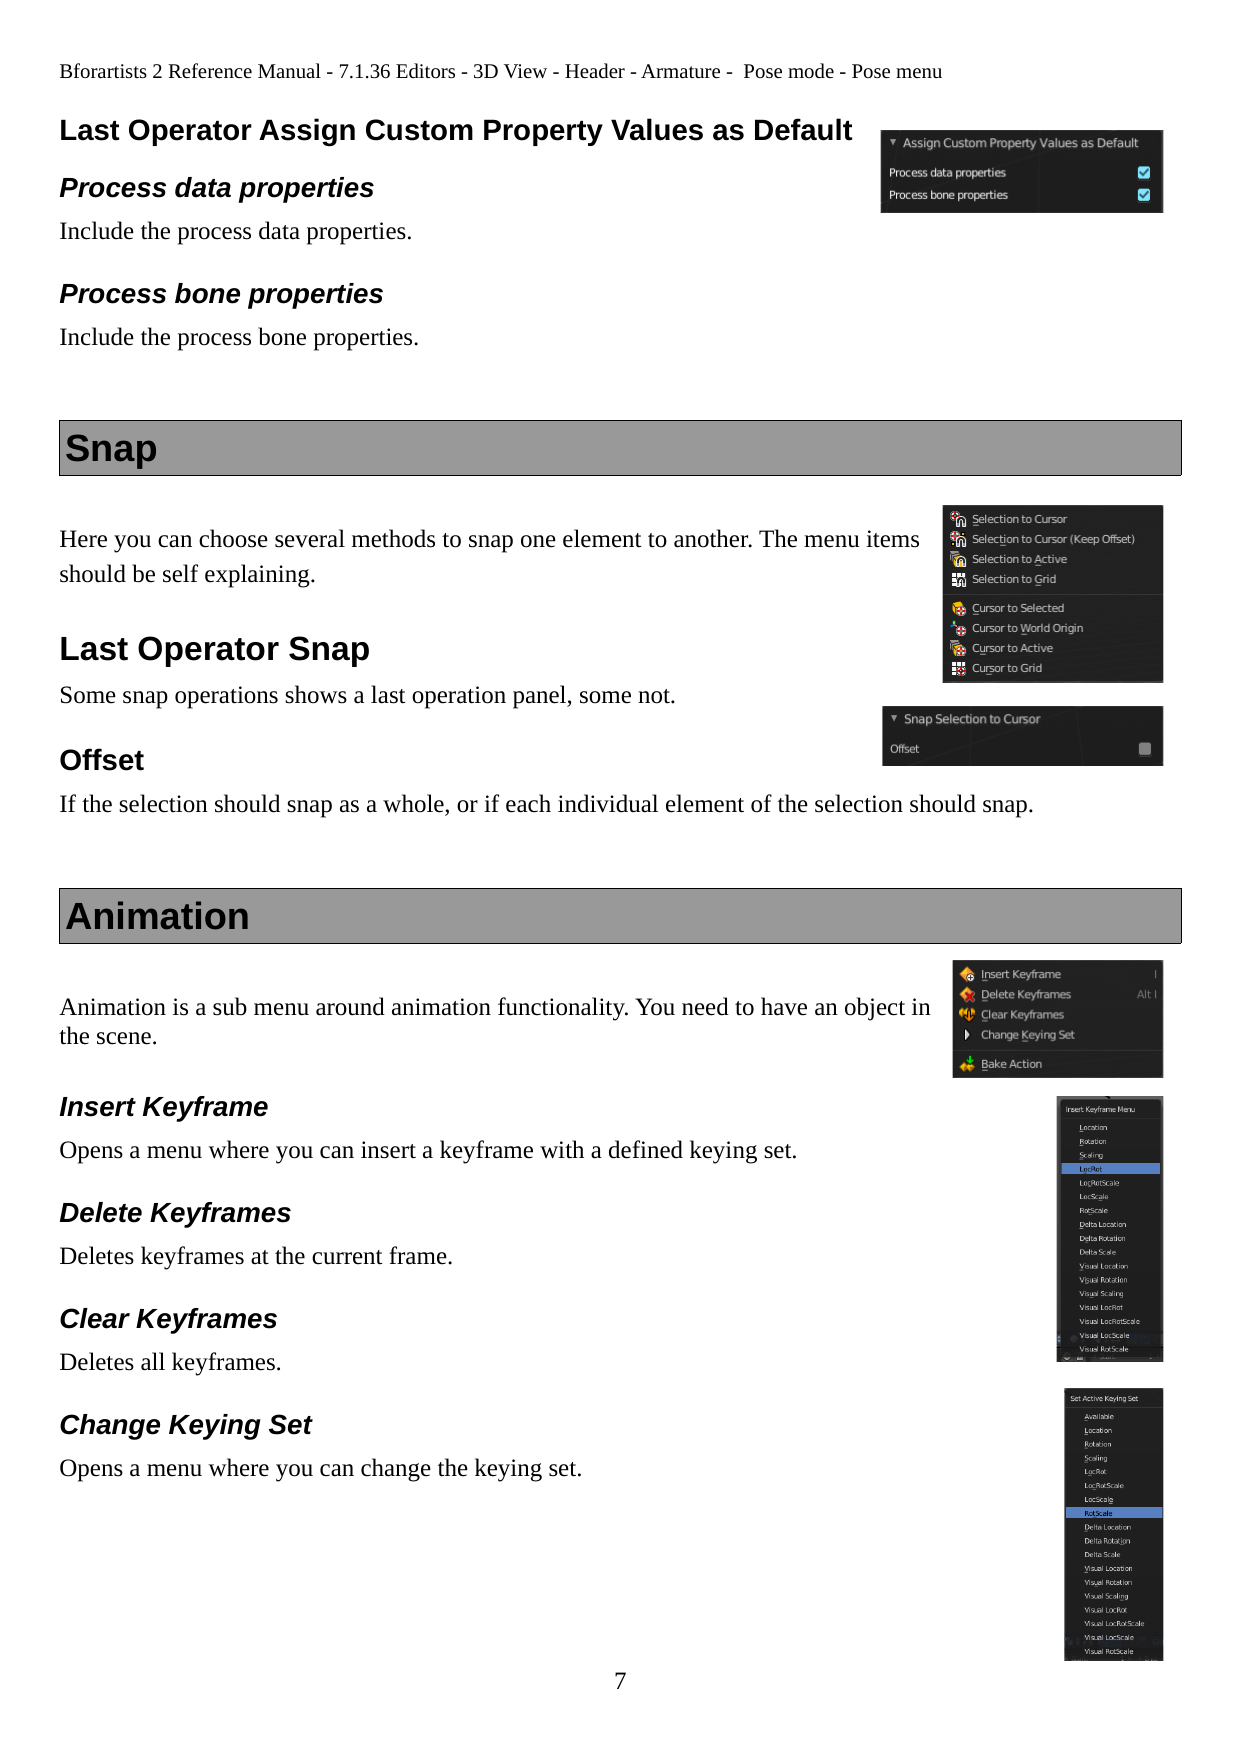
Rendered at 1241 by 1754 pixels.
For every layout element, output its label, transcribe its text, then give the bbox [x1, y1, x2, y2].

text Deletes all keyframes. [59, 1347, 1181, 1376]
subtitle [1164, 1409, 1181, 1441]
subtitle Clear Keyframes [59, 1303, 1056, 1334]
text Deletes keyframes at the current frame. [59, 1241, 1056, 1270]
picture [1056, 1096, 1164, 1362]
subtitle [1164, 628, 1181, 667]
picture [942, 505, 1164, 683]
subtitle Last Operator Snap [59, 628, 942, 667]
table_header Animation [60, 889, 1181, 943]
text Include the process data properties. [59, 216, 1181, 244]
text Include the process bone properties. [59, 322, 1181, 350]
picture [952, 960, 1164, 1078]
subtitle [1164, 171, 1181, 203]
subtitle Delete Keyframes [59, 1197, 1056, 1229]
subtitle Process data properties [59, 171, 880, 203]
text Opens a menu where you can insert a keyframe with a defined keying set. [59, 1135, 1056, 1164]
text If the selection should snap as a whole, or if each individual element of the selection should snap. [59, 789, 1181, 818]
picture [1064, 1388, 1164, 1661]
table_header Snap [60, 421, 1181, 475]
subtitle [1164, 1303, 1181, 1334]
picture [882, 706, 1164, 766]
subtitle Process bone properties [59, 277, 1181, 309]
subtitle Insert Keyframe [59, 1091, 1181, 1123]
subtitle [1164, 1197, 1181, 1229]
picture [880, 130, 1164, 213]
text Opens a menu where you can change the keying set. [59, 1453, 1064, 1482]
subtitle Change Keying Set [59, 1409, 1064, 1441]
text Some snap operations shows a last operation panel, some not. [59, 680, 1181, 708]
text Animation is a sub menu around animation functionality. You need to have an object in the scene. [59, 992, 952, 1049]
text Here you can choose several methods to snap one element to another. The menu items should be self explaining. [59, 524, 942, 587]
subtitle Offset [59, 743, 1181, 777]
subtitle Last Operator Assign Custom Property Values as Default [59, 113, 1181, 146]
